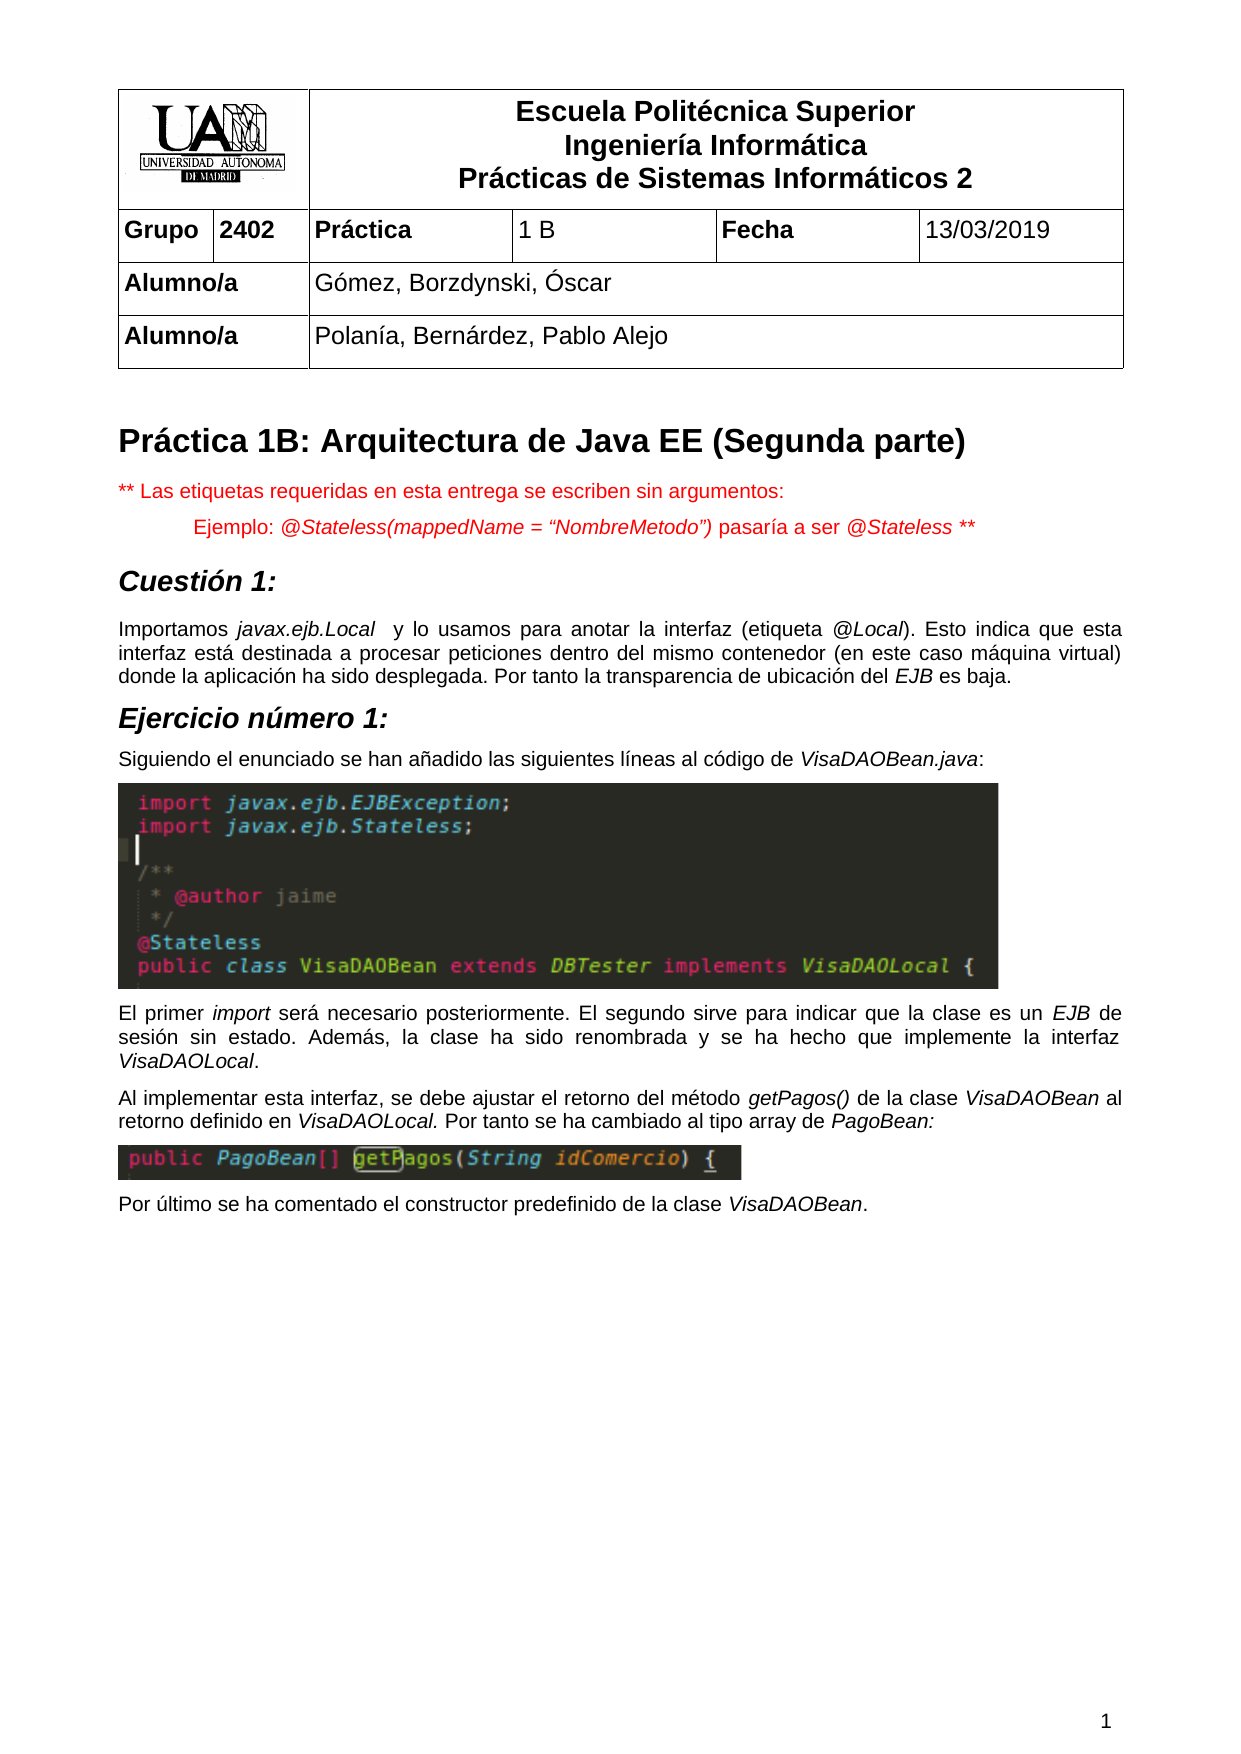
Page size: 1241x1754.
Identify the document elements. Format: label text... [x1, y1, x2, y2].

table_cell 2402 [214, 210, 308, 262]
subtitle Al implementar esta interfaz, se debe ajustar el retorno del método getPagos() de la clase VisaDAOBean al retorno definido en VisaDAOLocal. Por tanto se ha cambiado al tipo array de PagoBean: [118, 1085, 1122, 1133]
table_cell Polanía, Bernárdez, Pablo Alejo [310, 316, 1123, 368]
table_header Escuela Politécnica Superior Ingeniería Informática Prácticas de Sistemas Informáticos 2 [310, 90, 1123, 209]
table_cell Gómez, Borzdynski, Óscar [310, 263, 1123, 315]
picture [118, 1145, 742, 1180]
table_cell Alumno/a [119, 263, 308, 315]
picture [118, 783, 999, 989]
table_cell 1 B [513, 210, 716, 262]
picture [123, 94, 296, 191]
table_header [119, 90, 308, 209]
subtitle Práctica 1B: Arquitectura de Java EE (Segunda parte) [118, 421, 1122, 460]
subtitle Cuestión 1: [118, 564, 1122, 598]
subtitle Importamos javax.ejb.Local y lo usamos para anotar la interfaz (etiqueta @Local). Esto indica que esta interfaz está destinada a procesar peticiones dentro del mismo contenedor (en este caso máquina virtual) donde la aplicación ha sido desplegada. Por tanto la transparencia de ubicación del EJB es baja. [118, 616, 1122, 688]
table_cell Fecha [717, 210, 919, 262]
subtitle Por último se ha comentado el constructor predefinido de la clase VisaDAOBean. [118, 1192, 1122, 1216]
table_cell Práctica [310, 210, 512, 262]
table_cell Grupo [119, 210, 213, 262]
subtitle Ejercicio número 1: [118, 701, 1122, 734]
subtitle ** Las etiquetas requeridas en esta entrega se escriben sin argumentos: [118, 479, 1122, 503]
subtitle El primer import será necesario posteriormente. El segundo sirve para indicar que la clase es un EJB de sesión sin estado. Además, la clase ha sido renombrada y se ha hecho que implemente la interfaz VisaDAOLocal. [118, 1001, 1122, 1073]
table_cell 13/03/2019 [920, 210, 1123, 262]
table_cell Alumno/a [119, 316, 308, 368]
subtitle Siguiendo el enunciado se han añadido las siguientes líneas al código de VisaDAOBean.java: [118, 747, 1122, 771]
subtitle Ejemplo: @Stateless(mappedName = “NombreMetodo”) pasaría a ser @Stateless ** [118, 515, 1122, 539]
